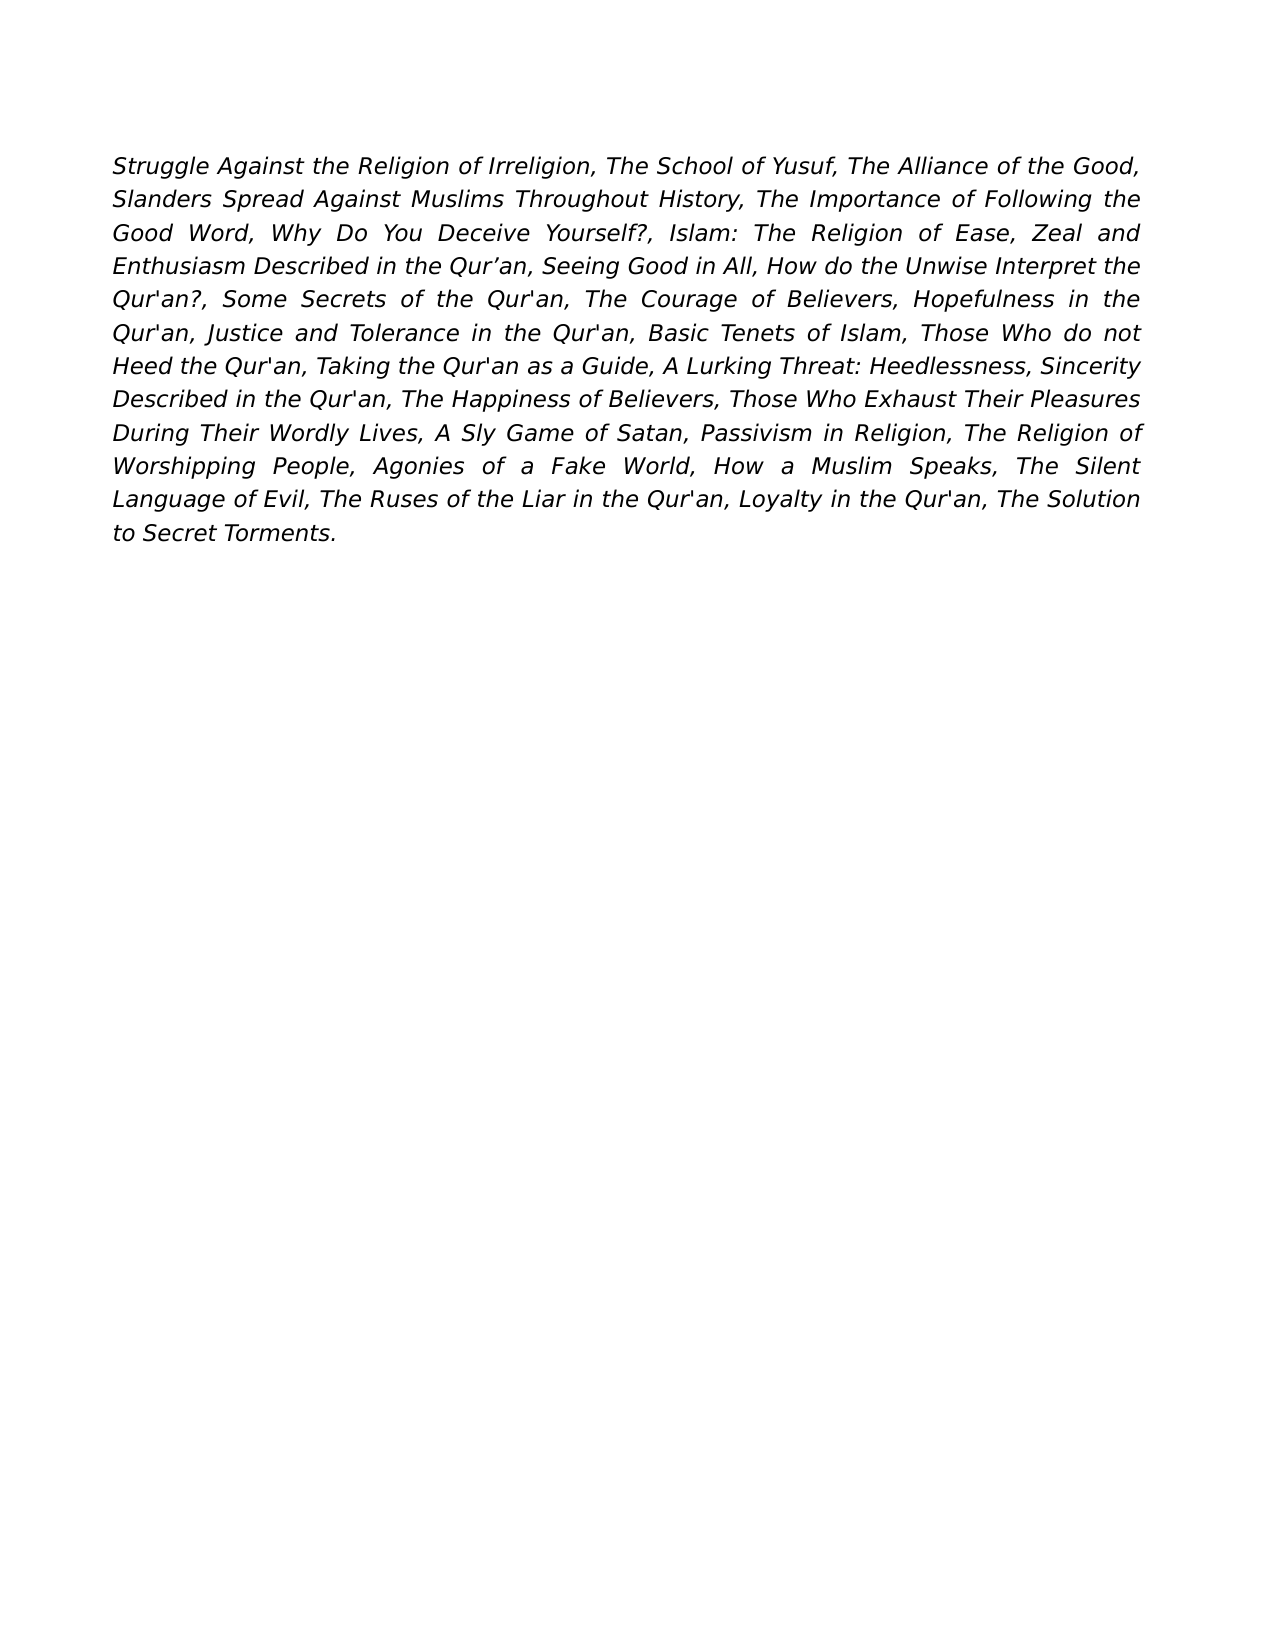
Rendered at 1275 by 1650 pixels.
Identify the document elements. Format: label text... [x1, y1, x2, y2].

text Struggle Against the Religion of Irreligion, The School of Yusuf, The Alliance of the Good, Slanders Spread Against Muslims Throughout History, The Importance of Following the Good Word, Why Do You Deceive Yourself?, Islam: The Religion of Ease, Zeal and Enthusiasm Described in the Qur’an, Seeing Good in All, How do the Unwise Interpret the Qur'an?, Some Secrets of the Qur'an, The Courage of Believers, Hopefulness in the Qur'an, Justice and Tolerance in the Qur'an, Basic Tenets of Islam, Those Who do not Heed the Qur'an, Taking the Qur'an as a Guide, A Lurking Threat: Heedlessness, Sincerity Described in the Qur'an, The Happiness of Believers, Those Who Exhaust Their Pleasures During Their Wordly Lives, A Sly Game of Satan, Passivism in Religion, The Religion of Worshipping People, Agonies of a Fake World, How a Muslim Speaks, The Silent Language of Evil, The Ruses of the Liar in the Qur'an, Loyalty in the Qur'an, The Solution to Secret Torments. [112, 148, 1145, 548]
